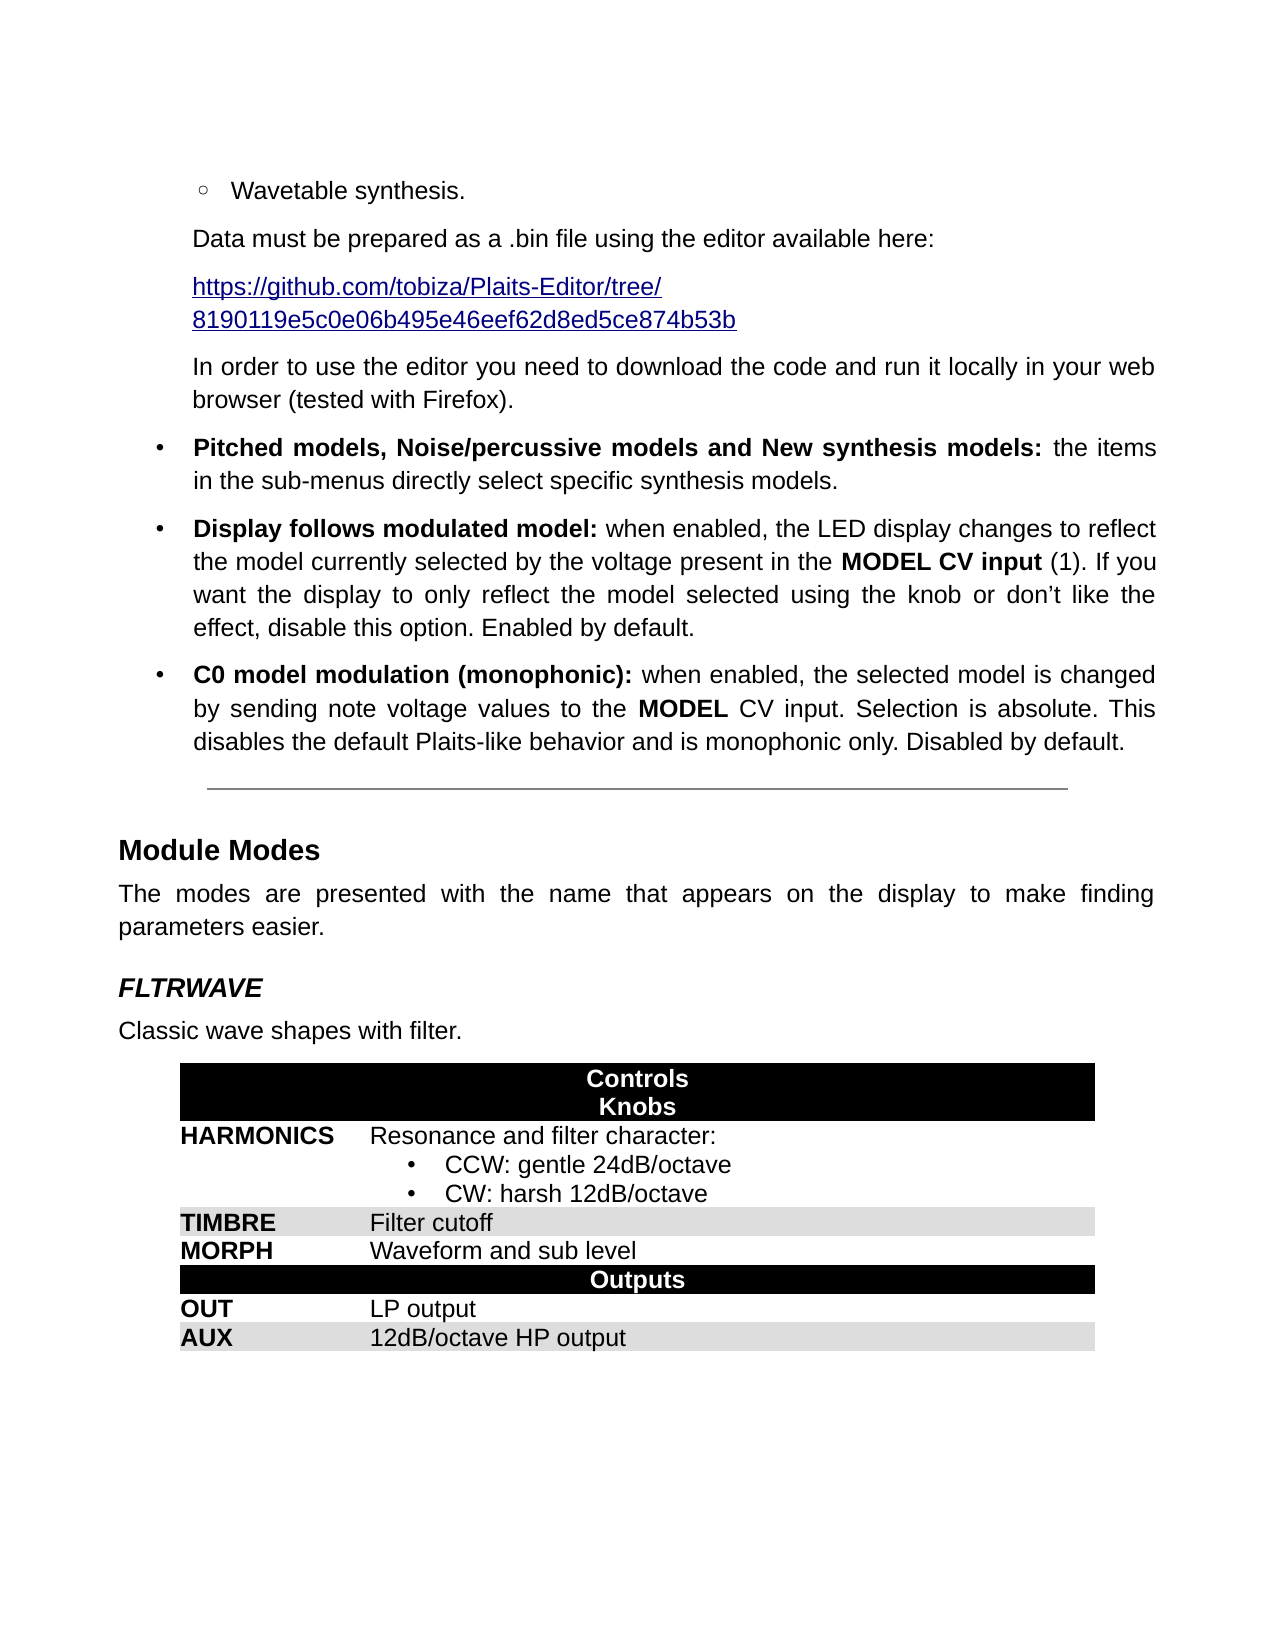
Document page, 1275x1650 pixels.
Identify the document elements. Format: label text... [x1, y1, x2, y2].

list C0 model modulation (monophonic): when enabled, the selected model is changed by sending note voltage values to the MODEL CV input. Selection is absolute. This disables the default Plaits-like behavior and is monophonic only. Disabled by default. [156, 660, 1157, 755]
subtitle Module Modes [118, 833, 1157, 867]
table_cell HARMONICS [180, 1121, 369, 1207]
subtitle FLTRWAVE [118, 972, 1157, 1003]
table_cell Waveform and sub level [370, 1236, 1095, 1265]
text https://github.com/tobiza/Plaits-Editor/tree/8190119e5c0e06b495e46eef62d8ed5ce874b53b [192, 272, 1157, 333]
text Data must be prepared as a .bin file using the editor available here: [192, 224, 1157, 253]
text In order to use the editor you need to download the code and run it locally in your web browser (tested with Firefox). [192, 352, 1157, 414]
list Wavetable synthesis. [193, 176, 1157, 205]
table_cell MORPH [180, 1236, 369, 1265]
text The modes are presented with the name that appears on the display to make finding parameters easier. [118, 879, 1157, 941]
list Pitched models, Noise/percussive models and New synthesis models: the items in the sub-menus directly select specific synthesis models. [156, 433, 1157, 495]
table_cell Resonance and filter character: CCW: gentle 24dB/octave CW: harsh 12dB/octave [370, 1121, 1095, 1207]
text Classic wave shapes with filter. [118, 1016, 1157, 1045]
list Display follows modulated model: when enabled, the LED display changes to reflect the model currently selected by the voltage present in the MODEL CV input (1). If you want the display to only reflect the model selected using the knob or don’t like the effect, disable this option. Enabled by default. [156, 514, 1157, 642]
